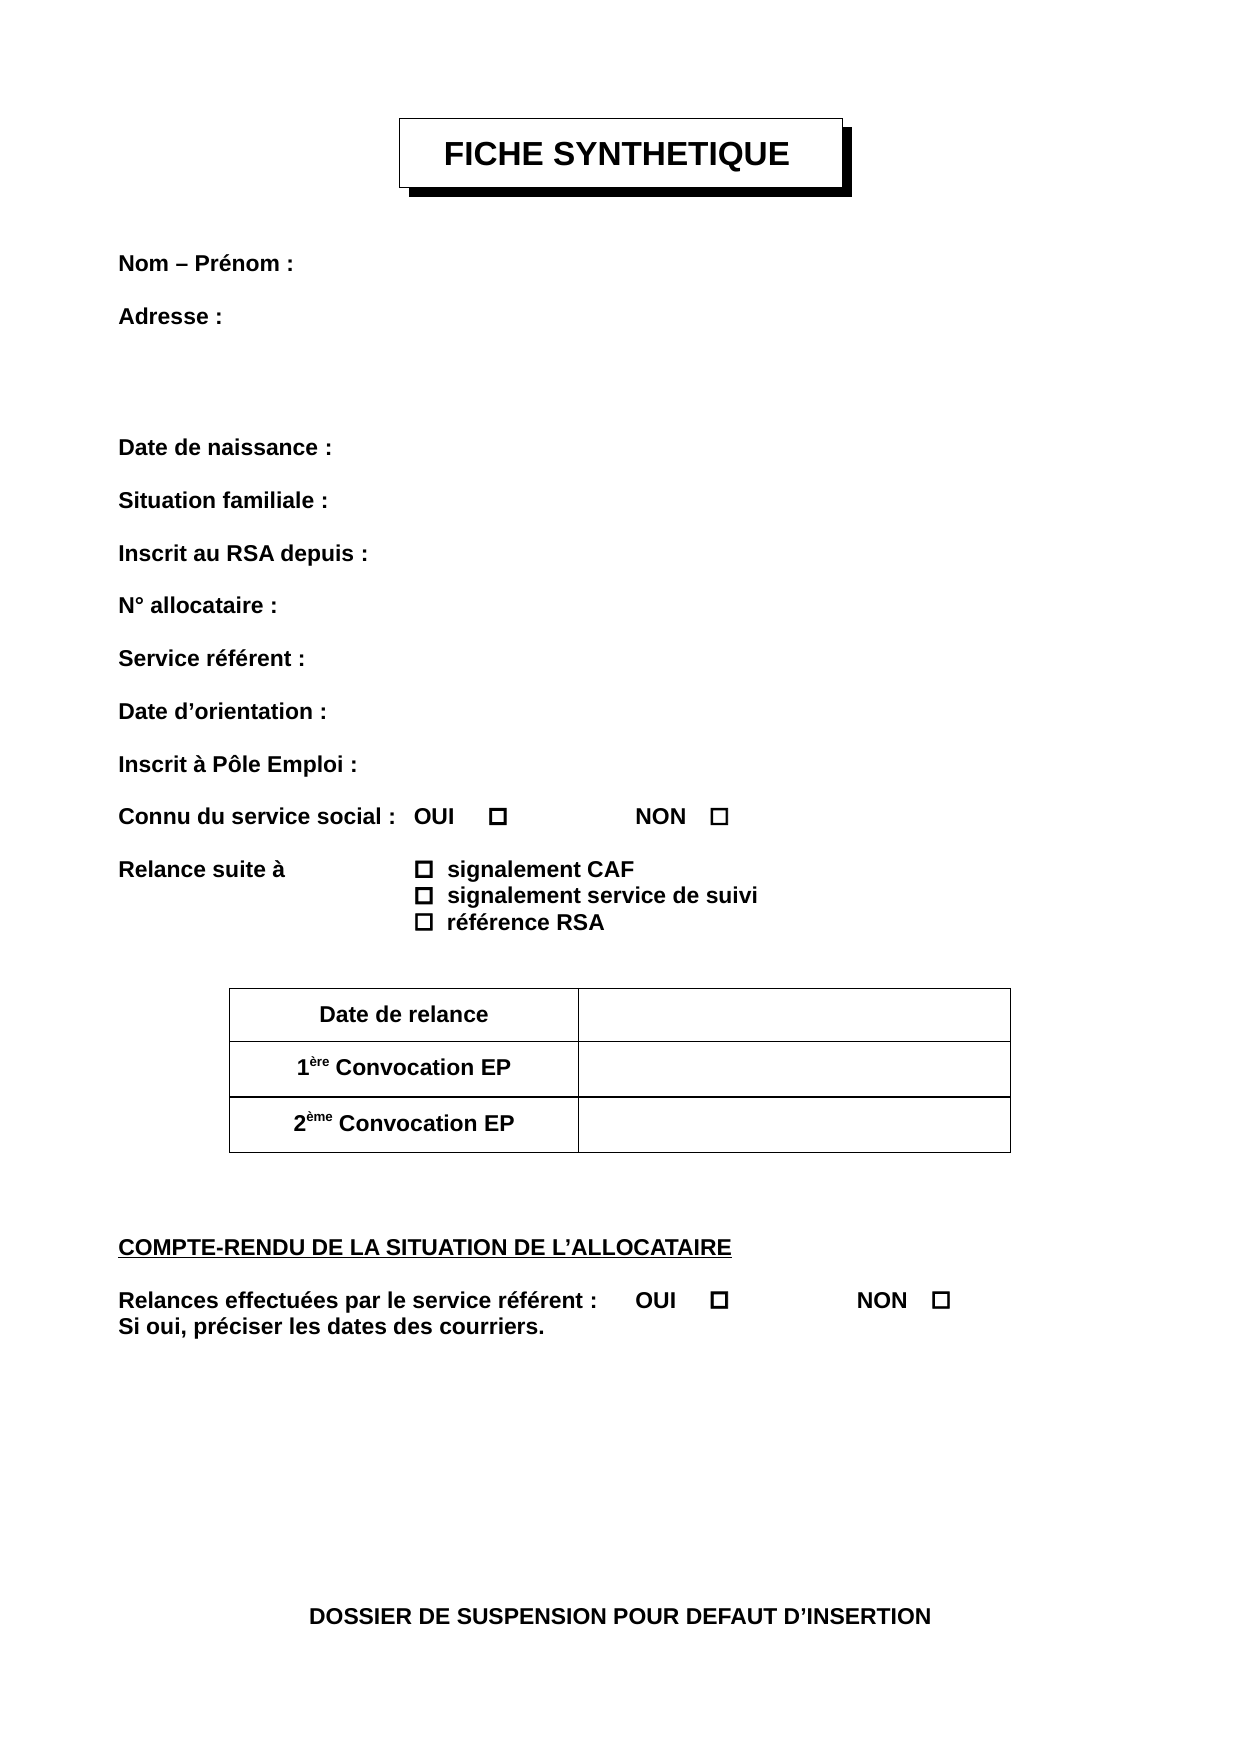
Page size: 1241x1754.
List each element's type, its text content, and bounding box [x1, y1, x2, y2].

text Inscrit au RSA depuis : [118, 540, 1122, 566]
table_cell 2ème Convocation EP [230, 1098, 578, 1152]
title FICHE SYNTHETIQUE [400, 119, 842, 187]
text Date d’orientation : [118, 698, 1122, 724]
text Situation familiale : [118, 487, 1122, 513]
text Inscrit à Pôle Emploi : [118, 751, 1122, 777]
table_cell [579, 1098, 1010, 1152]
text o signalement service de suivi [118, 882, 1122, 909]
text Nom – Prénom : [118, 250, 1122, 276]
text Adresse : [118, 303, 1122, 329]
text Date de naissance : [118, 434, 1122, 461]
subtitle COMPTE-RENDU DE LA SITUATION DE L’ALLOCATAIRE [118, 1234, 1122, 1261]
text  référence RSA [118, 909, 1122, 935]
text DOSSIER DE SUSPENSION POUR DEFAUT D’INSERTION [118, 1603, 1122, 1629]
text Connu du service social : OUI  NON  [118, 803, 1122, 830]
text N° allocataire : [118, 592, 1122, 619]
text Service référent : [118, 645, 1122, 672]
table_header [579, 989, 1010, 1041]
table_cell [579, 1042, 1010, 1096]
table_cell 1ère Convocation EP [230, 1042, 578, 1096]
table_header Date de relance [230, 989, 578, 1041]
text Si oui, préciser les dates des courriers. [118, 1313, 1122, 1339]
text Relances effectuées par le service référent : OUI  NON  [118, 1287, 1122, 1313]
text Relance suite à o signalement CAF [118, 856, 1122, 882]
